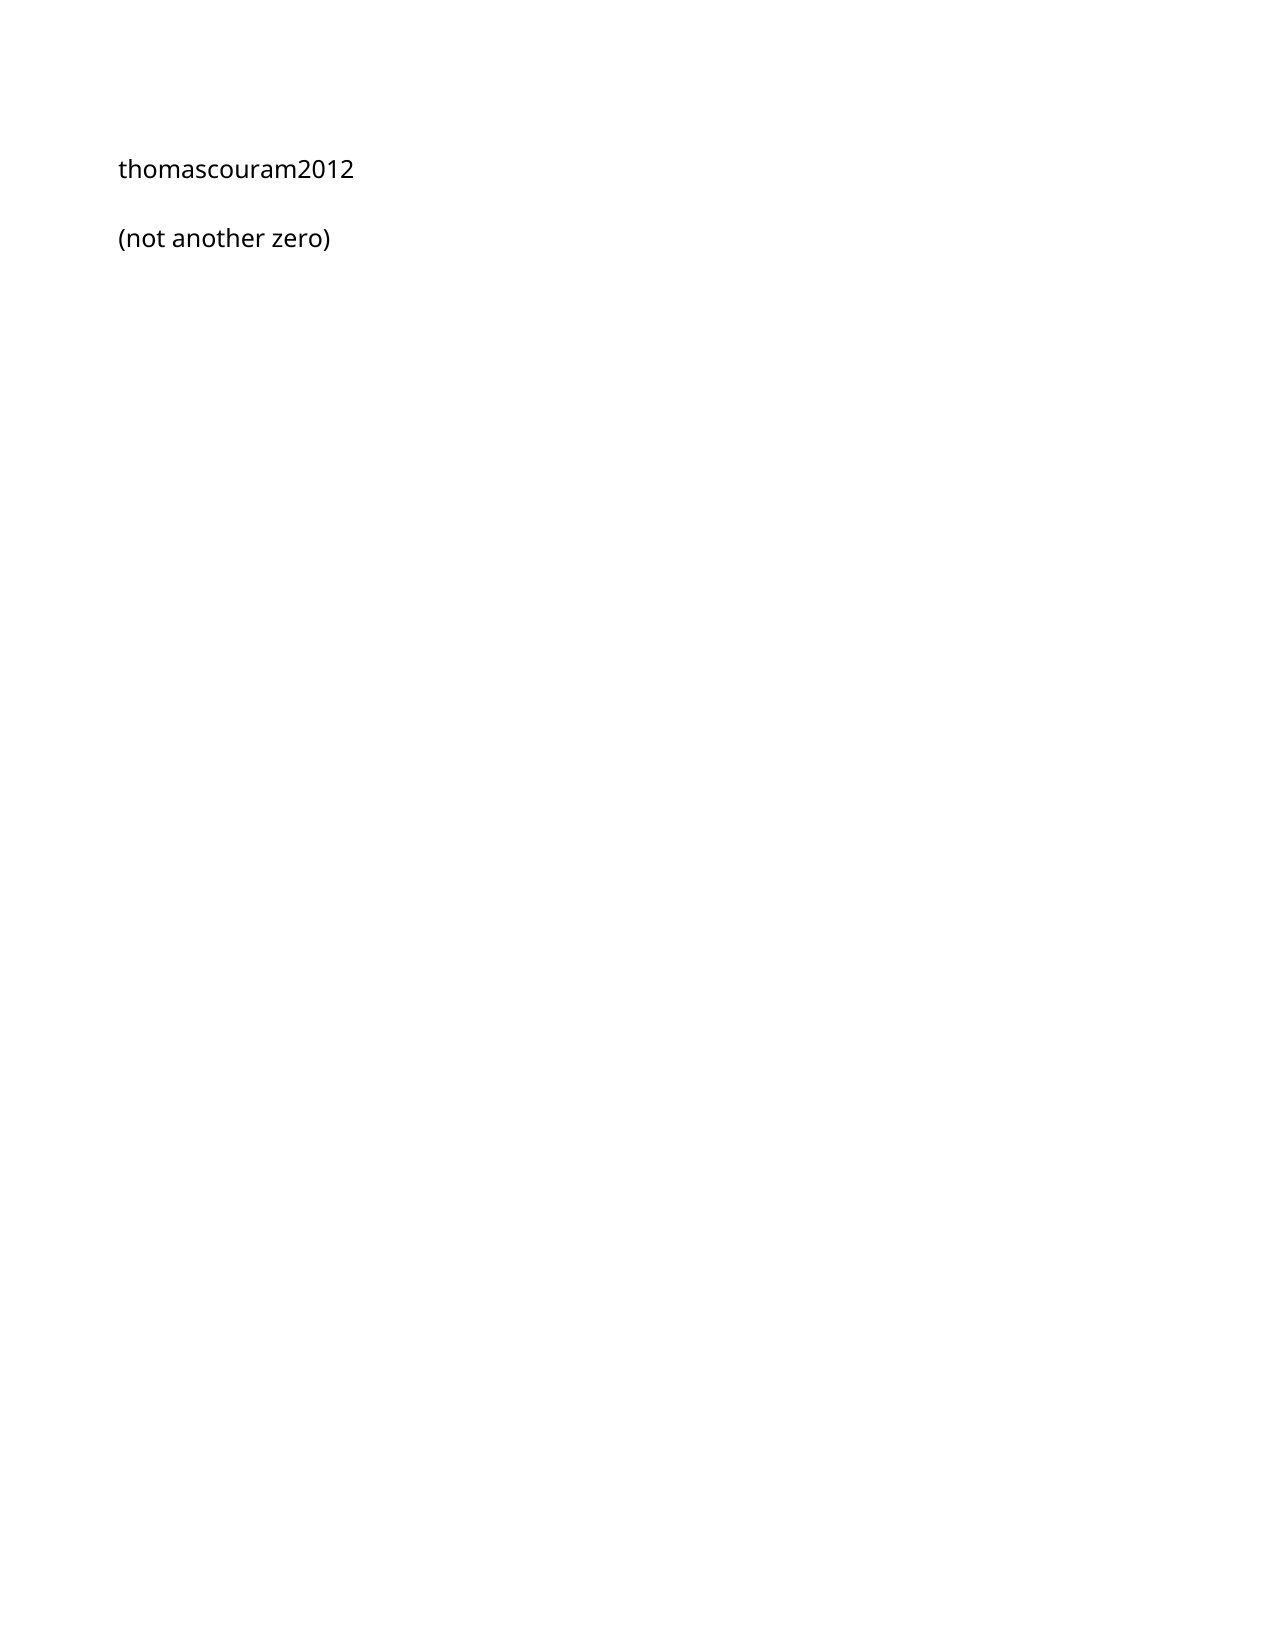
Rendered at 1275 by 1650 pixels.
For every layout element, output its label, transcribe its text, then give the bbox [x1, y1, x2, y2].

text thomascouram2012 [118, 152, 1157, 186]
text (not another zero) [118, 220, 1157, 254]
